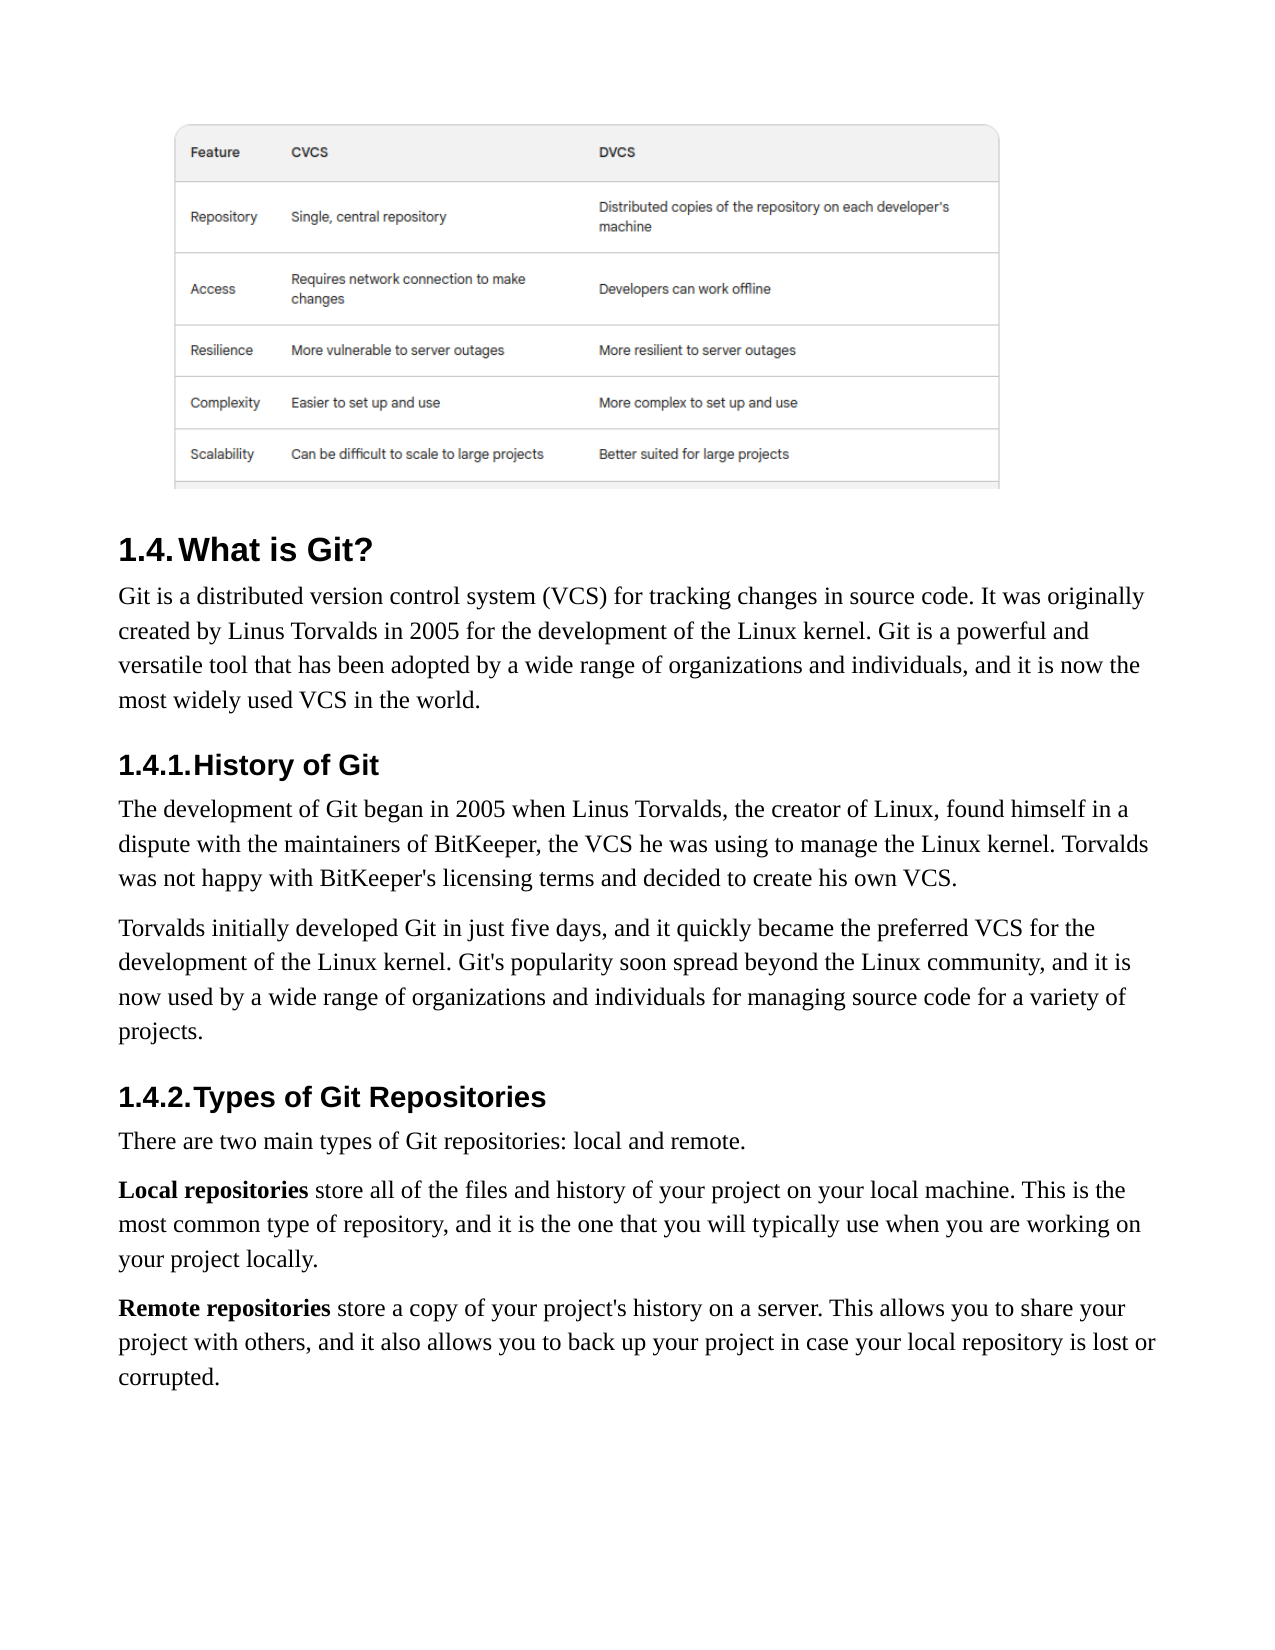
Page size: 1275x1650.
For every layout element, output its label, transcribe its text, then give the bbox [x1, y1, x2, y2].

subtitle What is Git? [118, 530, 1157, 569]
picture [164, 123, 1002, 489]
text The development of Git began in 2005 when Linus Torvalds, the creator of Linux, found himself in a dispute with the maintainers of BitKeeper, the VCS he was using to manage the Linux kernel. Torvalds was not happy with BitKeeper's licensing terms and decided to create his own VCS. [118, 794, 1157, 892]
text Local repositories store all of the files and history of your project on your local machine. This is the most common type of repository, and it is the one that you will typically use when you are working on your project locally. [118, 1175, 1157, 1273]
text Git is a distributed version control system (VCS) for tracking changes in source code. It was originally created by Linus Torvalds in 2005 for the development of the Linux kernel. Git is a powerful and versatile tool that has been adopted by a wide range of organizations and individuals, and it is now the most widely used VCS in the world. [118, 581, 1157, 713]
subtitle Types of Git Repositories [118, 1080, 1157, 1113]
text Remote repositories store a copy of your project's history on a server. This allows you to share your project with others, and it also allows you to back up your project in case your local repository is lost or corrupted. [118, 1293, 1157, 1391]
text There are two main types of Git repositories: local and remote. [118, 1126, 1157, 1155]
subtitle History of Git [118, 748, 1157, 782]
text Torvalds initially developed Git in just five days, and it quickly became the preferred VCS for the development of the Linux kernel. Git's popularity soon spread beyond the Linux community, and it is now used by a wide range of organizations and individuals for managing source code for a variety of projects. [118, 913, 1157, 1045]
